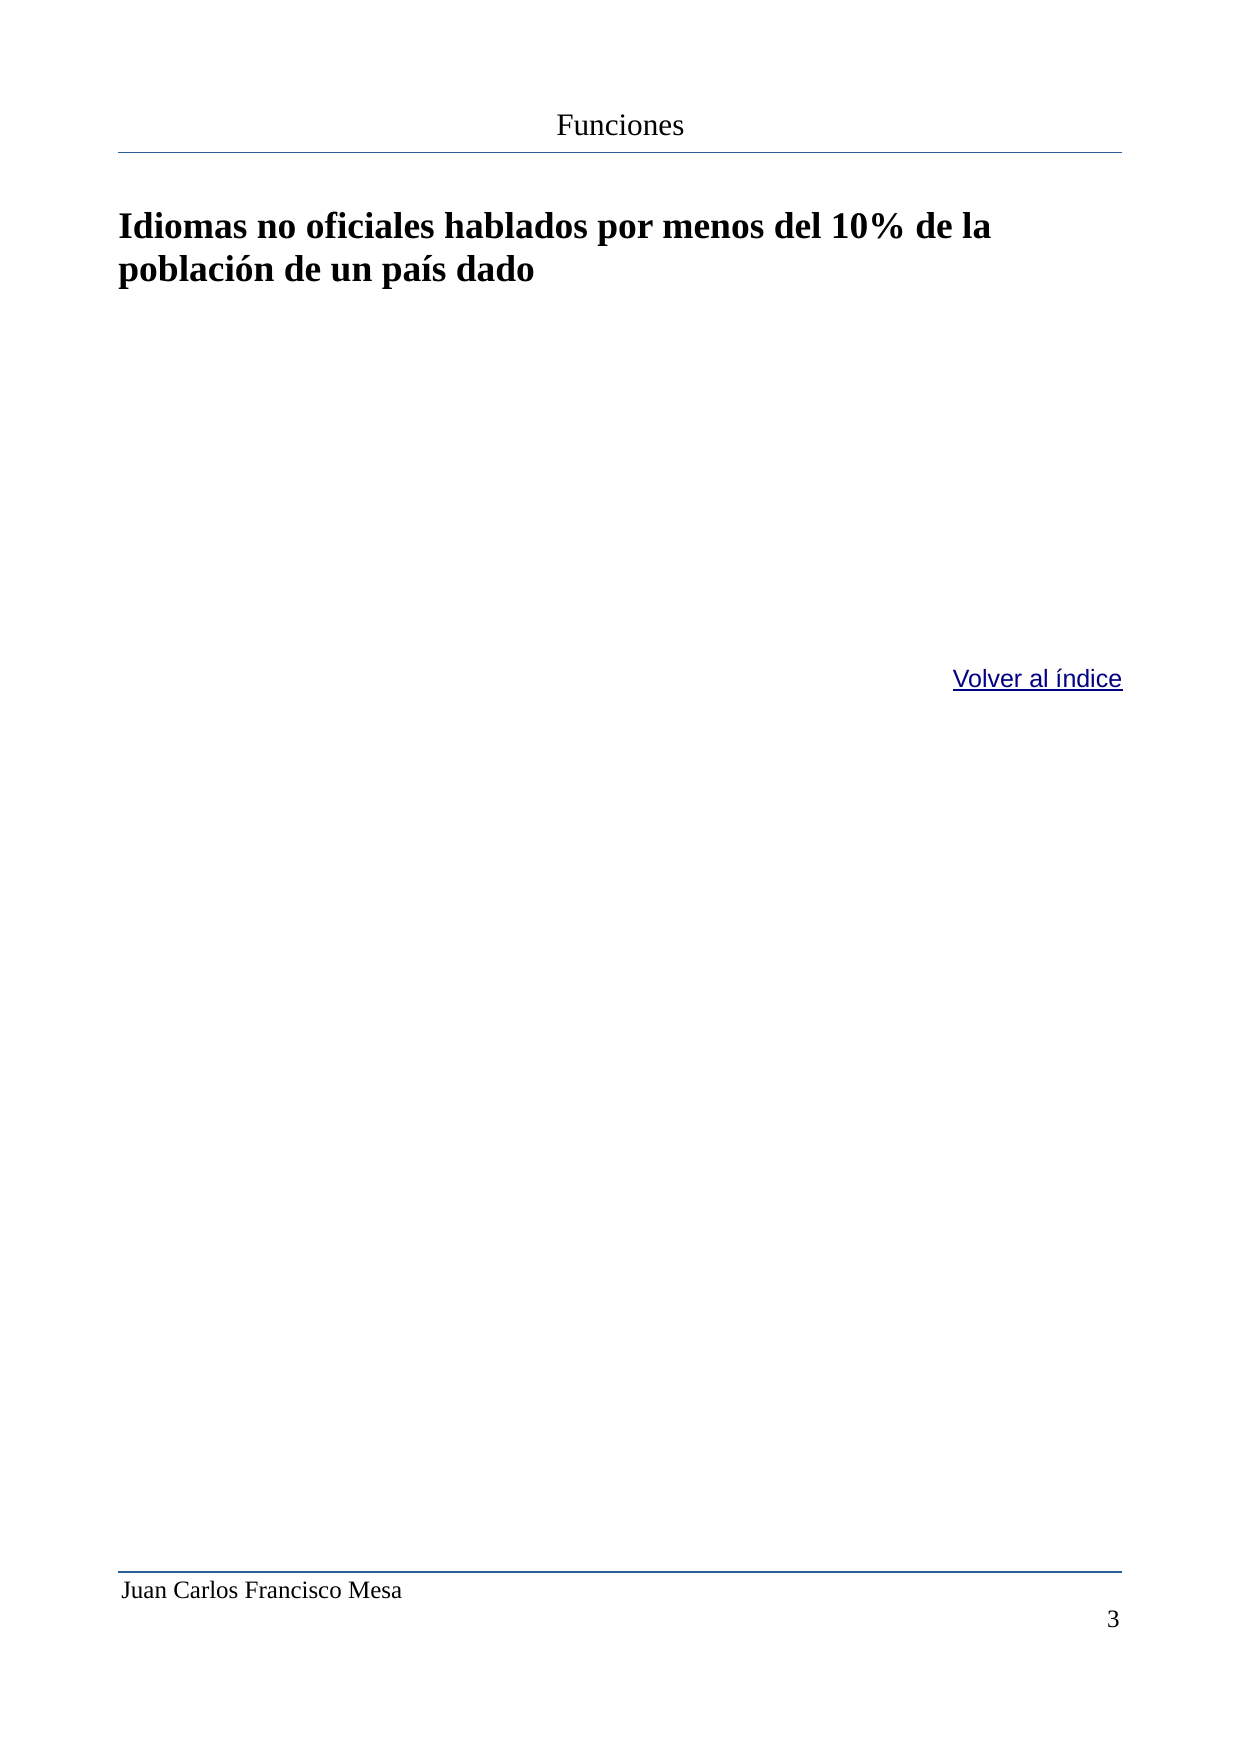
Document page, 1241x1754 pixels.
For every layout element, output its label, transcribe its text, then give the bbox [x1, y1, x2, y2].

text Volver al índice [118, 664, 1122, 693]
subtitle Idiomas no oficiales hablados por menos del 10% de la población de un país dado [118, 204, 1122, 290]
